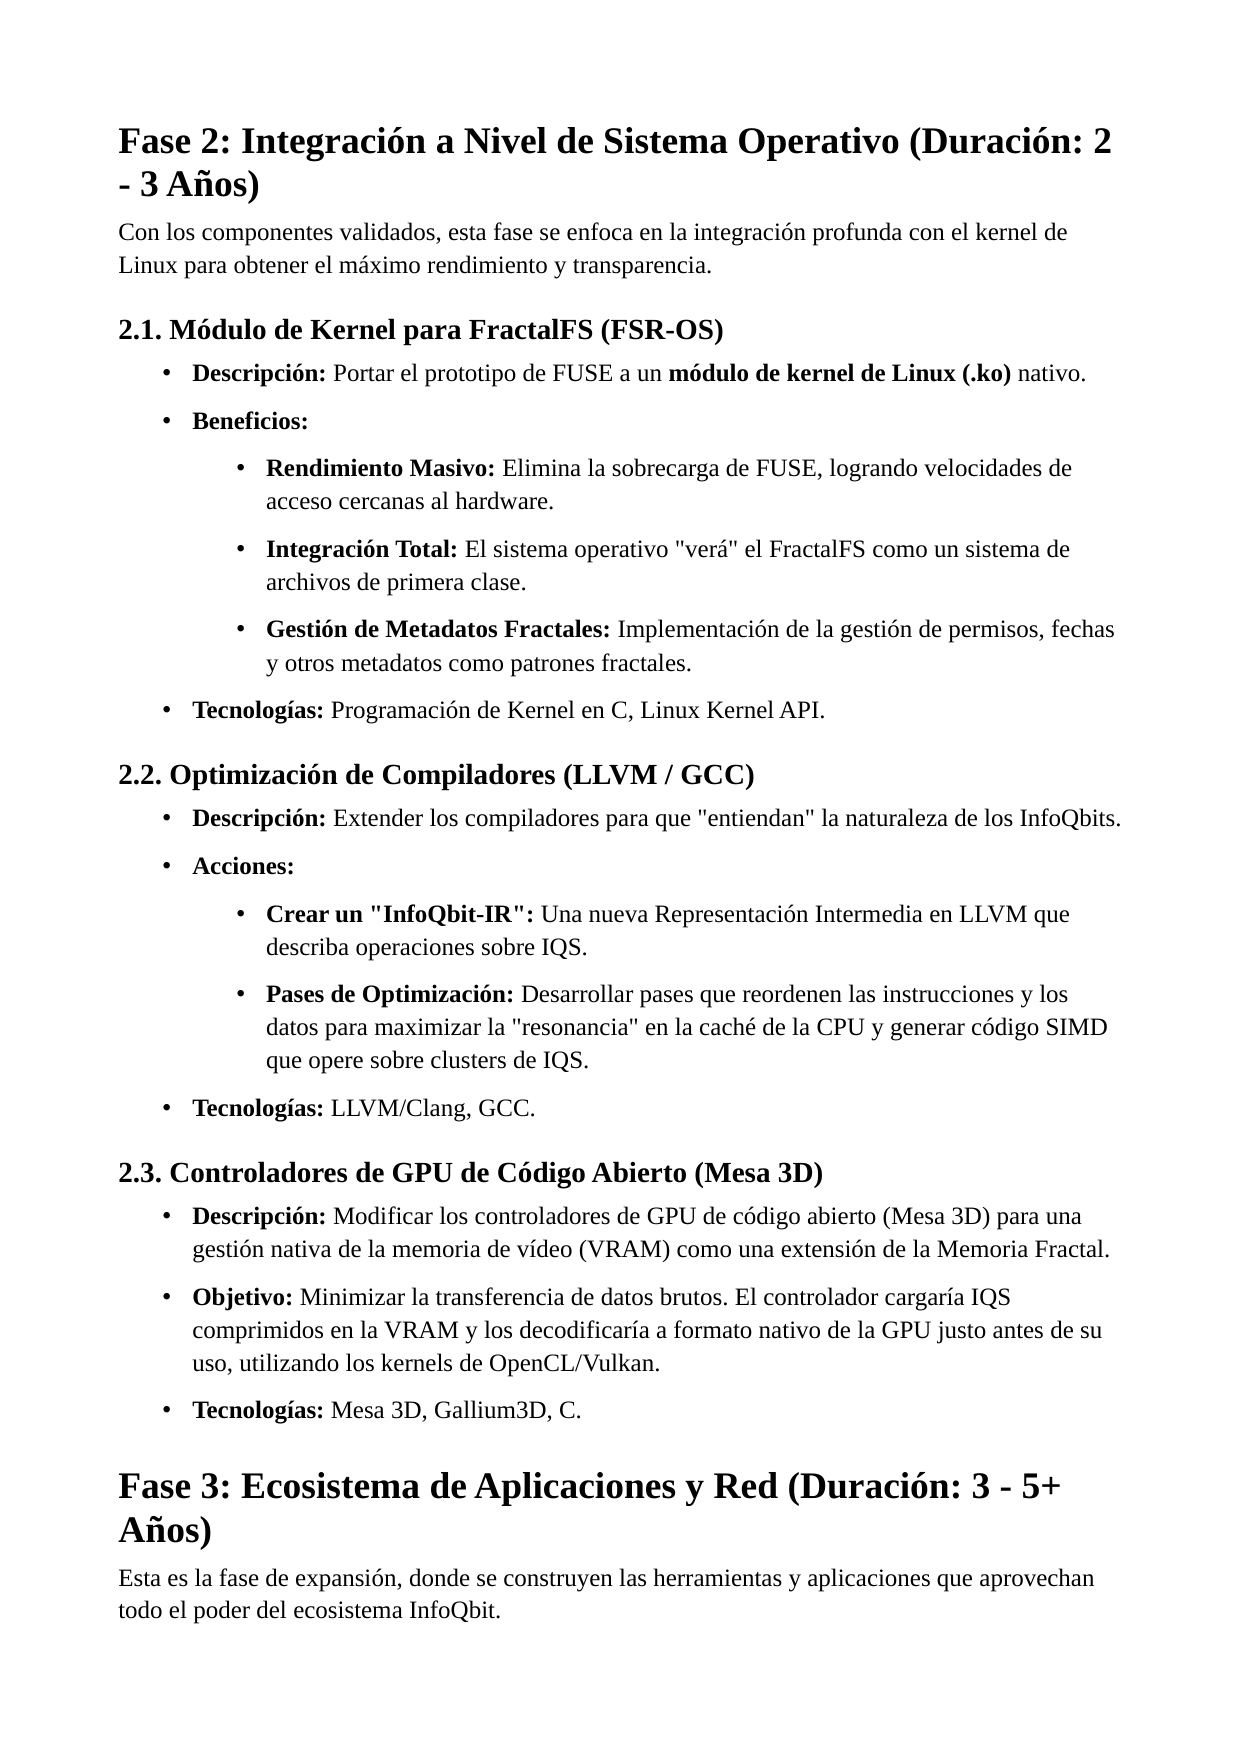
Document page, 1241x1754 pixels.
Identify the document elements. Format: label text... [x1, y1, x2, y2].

list Tecnologías: Programación de Kernel en C, Linux Kernel API. [162, 695, 1122, 724]
subtitle 2.2. Optimización de Compiladores (LLVM / GCC) [118, 757, 1122, 791]
subtitle 2.3. Controladores de GPU de Código Abierto (Mesa 3D) [118, 1155, 1122, 1189]
subtitle Fase 3: Ecosistema de Aplicaciones y Red (Duración: 3 - 5+ Años) [118, 1464, 1122, 1550]
list Beneficios: [162, 406, 1122, 434]
list Gestión de Metadatos Fractales: Implementación de la gestión de permisos, fechas y otros metadatos como patrones fractales. [236, 614, 1122, 676]
list Acciones: [162, 851, 1122, 880]
list Descripción: Modificar los controladores de GPU de código abierto (Mesa 3D) para una gestión nativa de la memoria de vídeo (VRAM) como una extensión de la Memoria Fractal. [162, 1201, 1122, 1263]
list Integración Total: El sistema operativo "verá" el FractalFS como un sistema de archivos de primera clase. [236, 534, 1122, 596]
list Tecnologías: LLVM/Clang, GCC. [162, 1093, 1122, 1122]
list Descripción: Portar el prototipo de FUSE a un módulo de kernel de Linux (.ko) nativo. [162, 358, 1122, 387]
text Con los componentes validados, esta fase se enfoca en la integración profunda con el kernel de Linux para obtener el máximo rendimiento y transparencia. [118, 217, 1122, 279]
list Rendimiento Masivo: Elimina la sobrecarga de FUSE, logrando velocidades de acceso cercanas al hardware. [236, 453, 1122, 515]
subtitle 2.1. Módulo de Kernel para FractalFS (FSR-OS) [118, 312, 1122, 346]
list Objetivo: Minimizar la transferencia de datos brutos. El controlador cargaría IQS comprimidos en la VRAM y los decodificaría a formato nativo de la GPU justo antes de su uso, utilizando los kernels de OpenCL/Vulkan. [162, 1282, 1122, 1377]
subtitle Fase 2: Integración a Nivel de Sistema Operativo (Duración: 2 - 3 Años) [118, 118, 1122, 204]
list Pases de Optimización: Desarrollar pases que reordenen las instrucciones y los datos para maximizar la "resonancia" en la caché de la CPU y generar código SIMD que opere sobre clusters de IQS. [236, 979, 1122, 1074]
list Descripción: Extender los compiladores para que "entiendan" la naturaleza de los InfoQbits. [162, 803, 1122, 832]
list Crear un "InfoQbit-IR": Una nueva Representación Intermedia en LLVM que describa operaciones sobre IQS. [236, 899, 1122, 960]
text Esta es la fase de expansión, donde se construyen las herramientas y aplicaciones que aprovechan todo el poder del ecosistema InfoQbit. [118, 1563, 1122, 1624]
list Tecnologías: Mesa 3D, Gallium3D, C. [162, 1395, 1122, 1424]
